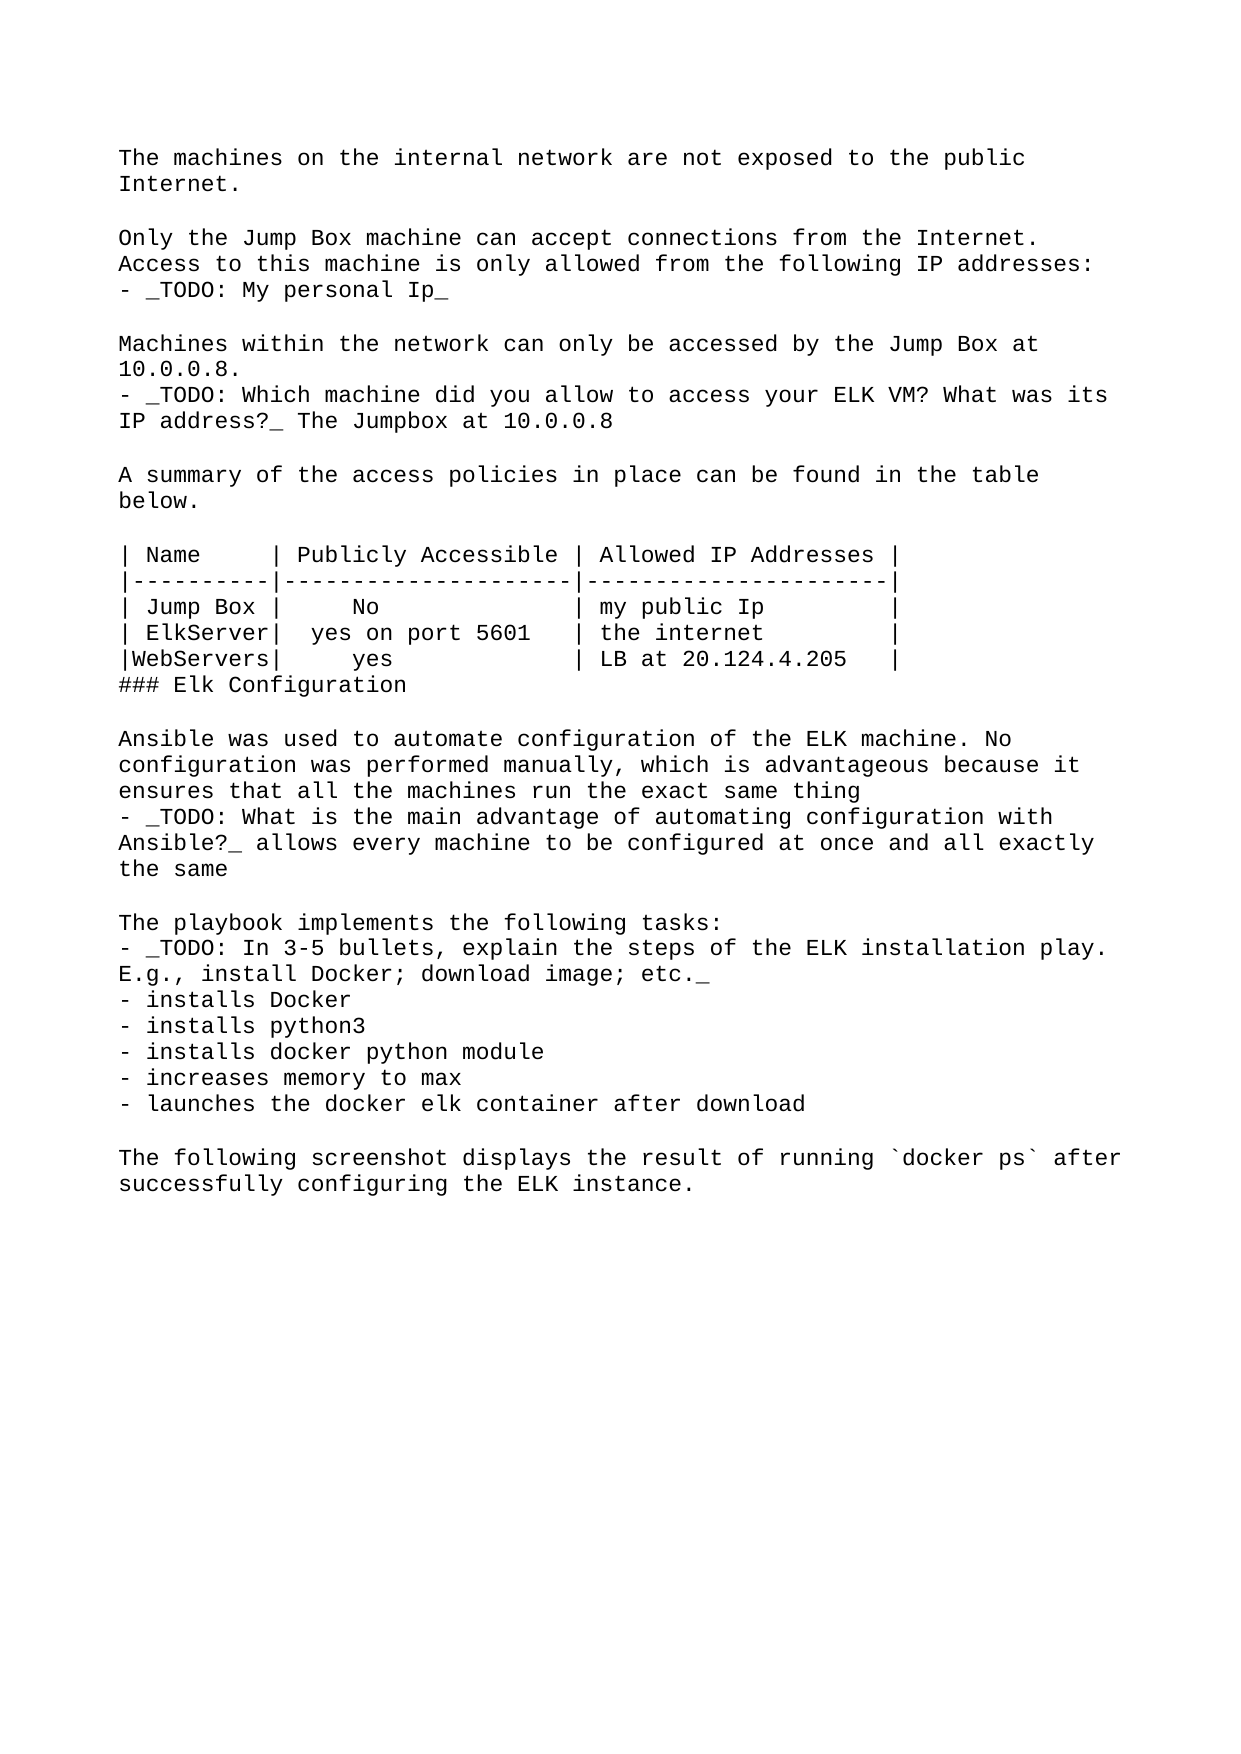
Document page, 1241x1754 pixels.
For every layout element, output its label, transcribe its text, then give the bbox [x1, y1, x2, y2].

text - increases memory to max [118, 1066, 1122, 1092]
text The playbook implements the following tasks: [118, 911, 1122, 937]
text Machines within the network can only be accessed by the Jump Box at 10.0.0.8. [118, 332, 1122, 384]
text - _TODO: My personal Ip_ [118, 278, 1122, 304]
text - installs python3 [118, 1014, 1122, 1041]
text | Jump Box | No | my public Ip | [118, 595, 1122, 621]
text - _TODO: In 3-5 bullets, explain the steps of the ELK installation play. E.g., install Docker; download image; etc._ [118, 937, 1122, 989]
text |----------|---------------------|----------------------| [118, 569, 1122, 595]
text ### Elk Configuration [118, 673, 1122, 699]
text The following screenshot displays the result of running `docker ps` after successfully configuring the ELK instance. [118, 1146, 1122, 1198]
text A summary of the access policies in place can be found in the table below. [118, 464, 1122, 516]
text | ElkServer| yes on port 5601 | the internet | [118, 621, 1122, 647]
text - launches the docker elk container after download [118, 1092, 1122, 1118]
text - _TODO: What is the main advantage of automating configuration with Ansible?_ allows every machine to be configured at once and all exactly the same [118, 805, 1122, 883]
text - installs Docker [118, 989, 1122, 1014]
text |WebServers| yes | LB at 20.124.4.205 | [118, 647, 1122, 673]
text - installs docker python module [118, 1041, 1122, 1066]
text Ansible was used to automate configuration of the ELK machine. No configuration was performed manually, which is advantageous because it ensures that all the machines run the exact same thing [118, 727, 1122, 805]
text The machines on the internal network are not exposed to the public Internet. [118, 146, 1122, 198]
text - _TODO: Which machine did you allow to access your ELK VM? What was its IP address?_ The Jumpbox at 10.0.0.8 [118, 384, 1122, 436]
text | Name | Publicly Accessible | Allowed IP Addresses | [118, 543, 1122, 569]
text Only the Jump Box machine can accept connections from the Internet. Access to this machine is only allowed from the following IP addresses: [118, 226, 1122, 278]
